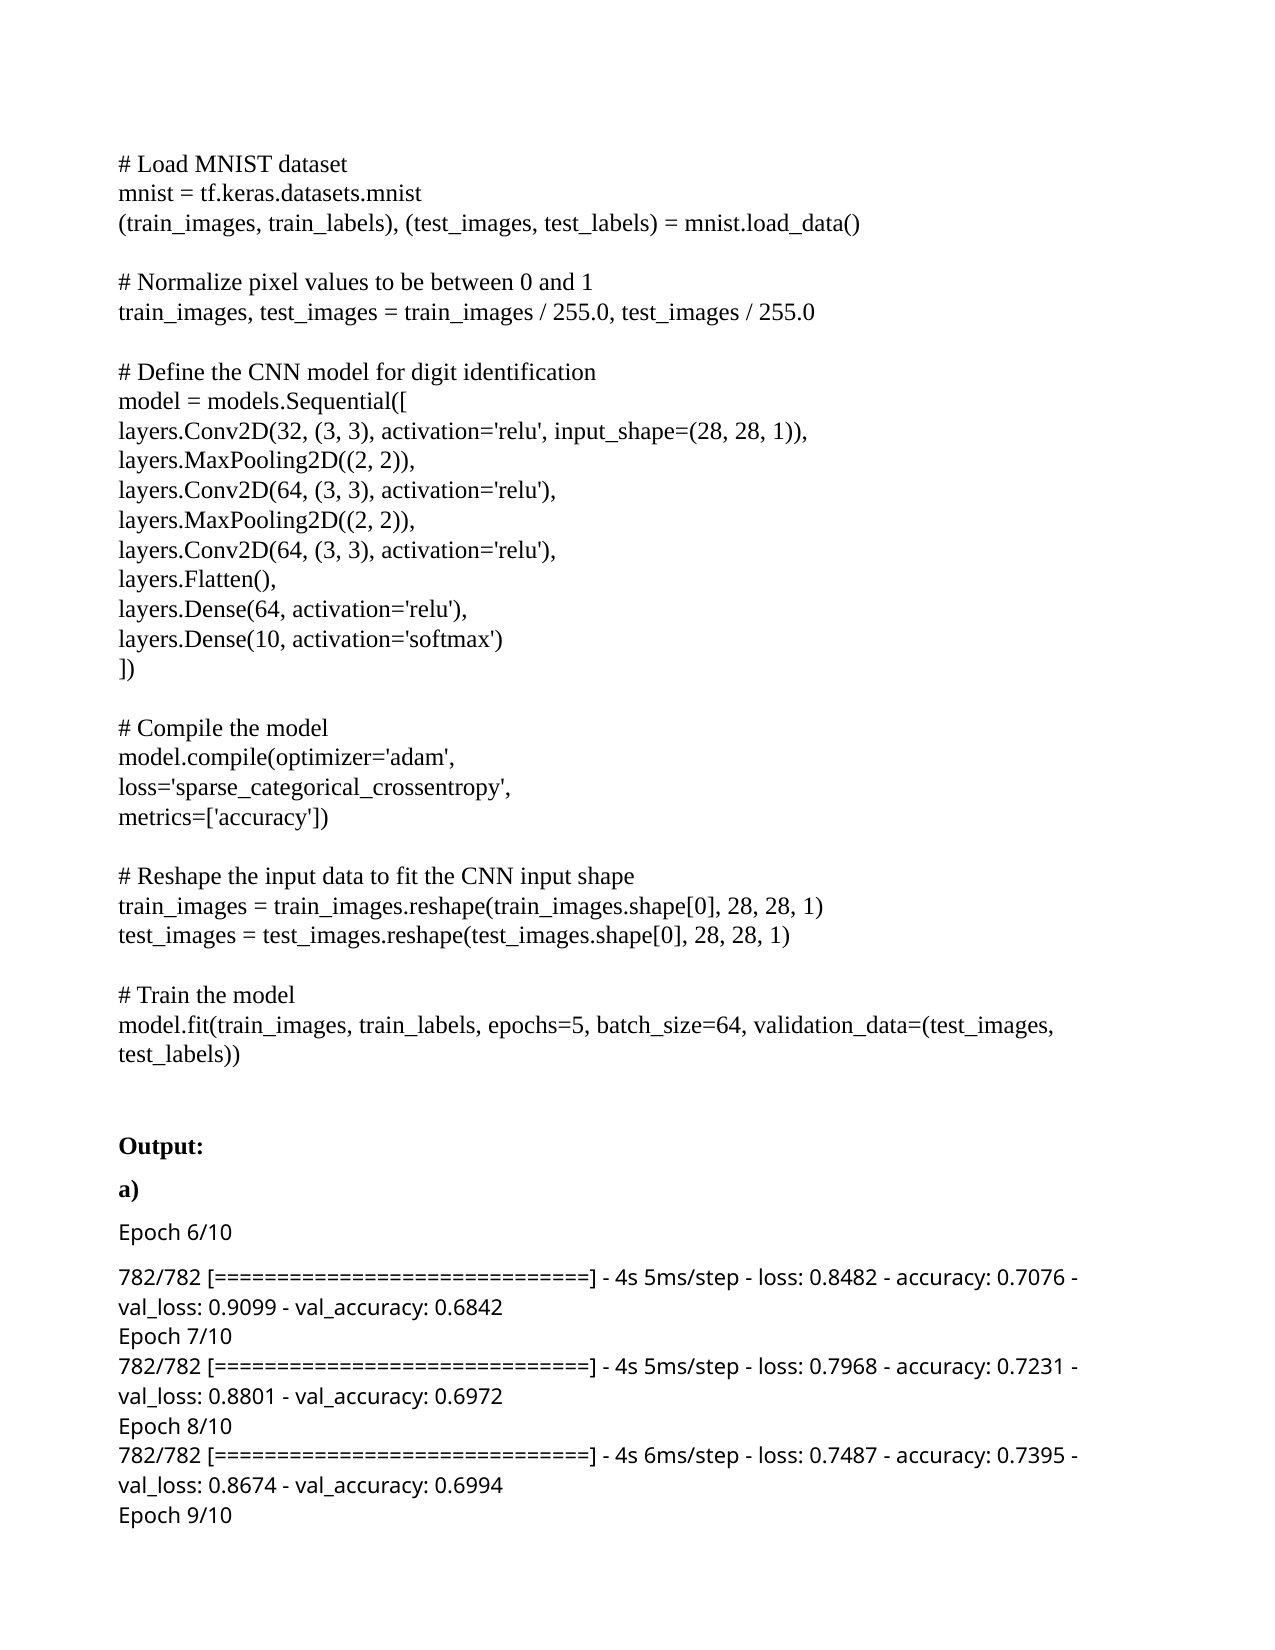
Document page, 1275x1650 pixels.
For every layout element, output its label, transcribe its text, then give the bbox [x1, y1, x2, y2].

text Epoch 7/10 [118, 1321, 1157, 1351]
text # Reshape the input data to fit the CNN input shape [118, 860, 1157, 890]
text layers.MaxPooling2D((2, 2)), [118, 504, 1157, 534]
text layers.MaxPooling2D((2, 2)), [118, 445, 1157, 474]
text Epoch 8/10 [118, 1411, 1157, 1441]
text model.fit(train_images, train_labels, epochs=5, batch_size=64, validation_data=(test_images, test_labels)) [118, 1009, 1157, 1068]
text mnist = tf.keras.datasets.mnist [118, 177, 1157, 207]
text # Compile the model [118, 712, 1157, 742]
text layers.Flatten(), [118, 563, 1157, 593]
text model.compile(optimizer='adam', [118, 742, 1157, 771]
text layers.Dense(10, activation='softmax') [118, 623, 1157, 652]
text train_images = train_images.reshape(train_images.shape[0], 28, 28, 1) [118, 890, 1157, 920]
text Epoch 6/10 [118, 1217, 1157, 1247]
text layers.Conv2D(64, (3, 3), activation='relu'), [118, 534, 1157, 563]
text # Define the CNN model for digit identification [118, 356, 1157, 385]
text layers.Dense(64, activation='relu'), [118, 593, 1157, 623]
text loss='sparse_categorical_crossentropy', [118, 771, 1157, 801]
text 782/782 [==============================] - 4s 6ms/step - loss: 0.7487 - accuracy: 0.7395 - val_loss: 0.8674 - val_accuracy: 0.6994 [118, 1441, 1157, 1500]
text # Load MNIST dataset [118, 148, 1157, 177]
text train_images, test_images = train_images / 255.0, test_images / 255.0 [118, 296, 1157, 326]
text ]) [118, 652, 1157, 682]
text layers.Conv2D(64, (3, 3), activation='relu'), [118, 474, 1157, 504]
text a) [118, 1174, 1157, 1203]
text (train_images, train_labels), (test_images, test_labels) = mnist.load_data() [118, 207, 1157, 237]
text # Normalize pixel values to be between 0 and 1 [118, 267, 1157, 296]
text Epoch 9/10 [118, 1500, 1157, 1530]
text layers.Conv2D(32, (3, 3), activation='relu', input_shape=(28, 28, 1)), [118, 415, 1157, 445]
text test_images = test_images.reshape(test_images.shape[0], 28, 28, 1) [118, 920, 1157, 949]
text Output: [118, 1131, 1157, 1159]
text # Train the model [118, 979, 1157, 1009]
text model = models.Sequential([ [118, 385, 1157, 415]
text 782/782 [==============================] - 4s 5ms/step - loss: 0.8482 - accuracy: 0.7076 - val_loss: 0.9099 - val_accuracy: 0.6842 [118, 1262, 1157, 1321]
text metrics=['accuracy']) [118, 801, 1157, 831]
text 782/782 [==============================] - 4s 5ms/step - loss: 0.7968 - accuracy: 0.7231 - val_loss: 0.8801 - val_accuracy: 0.6972 [118, 1351, 1157, 1411]
